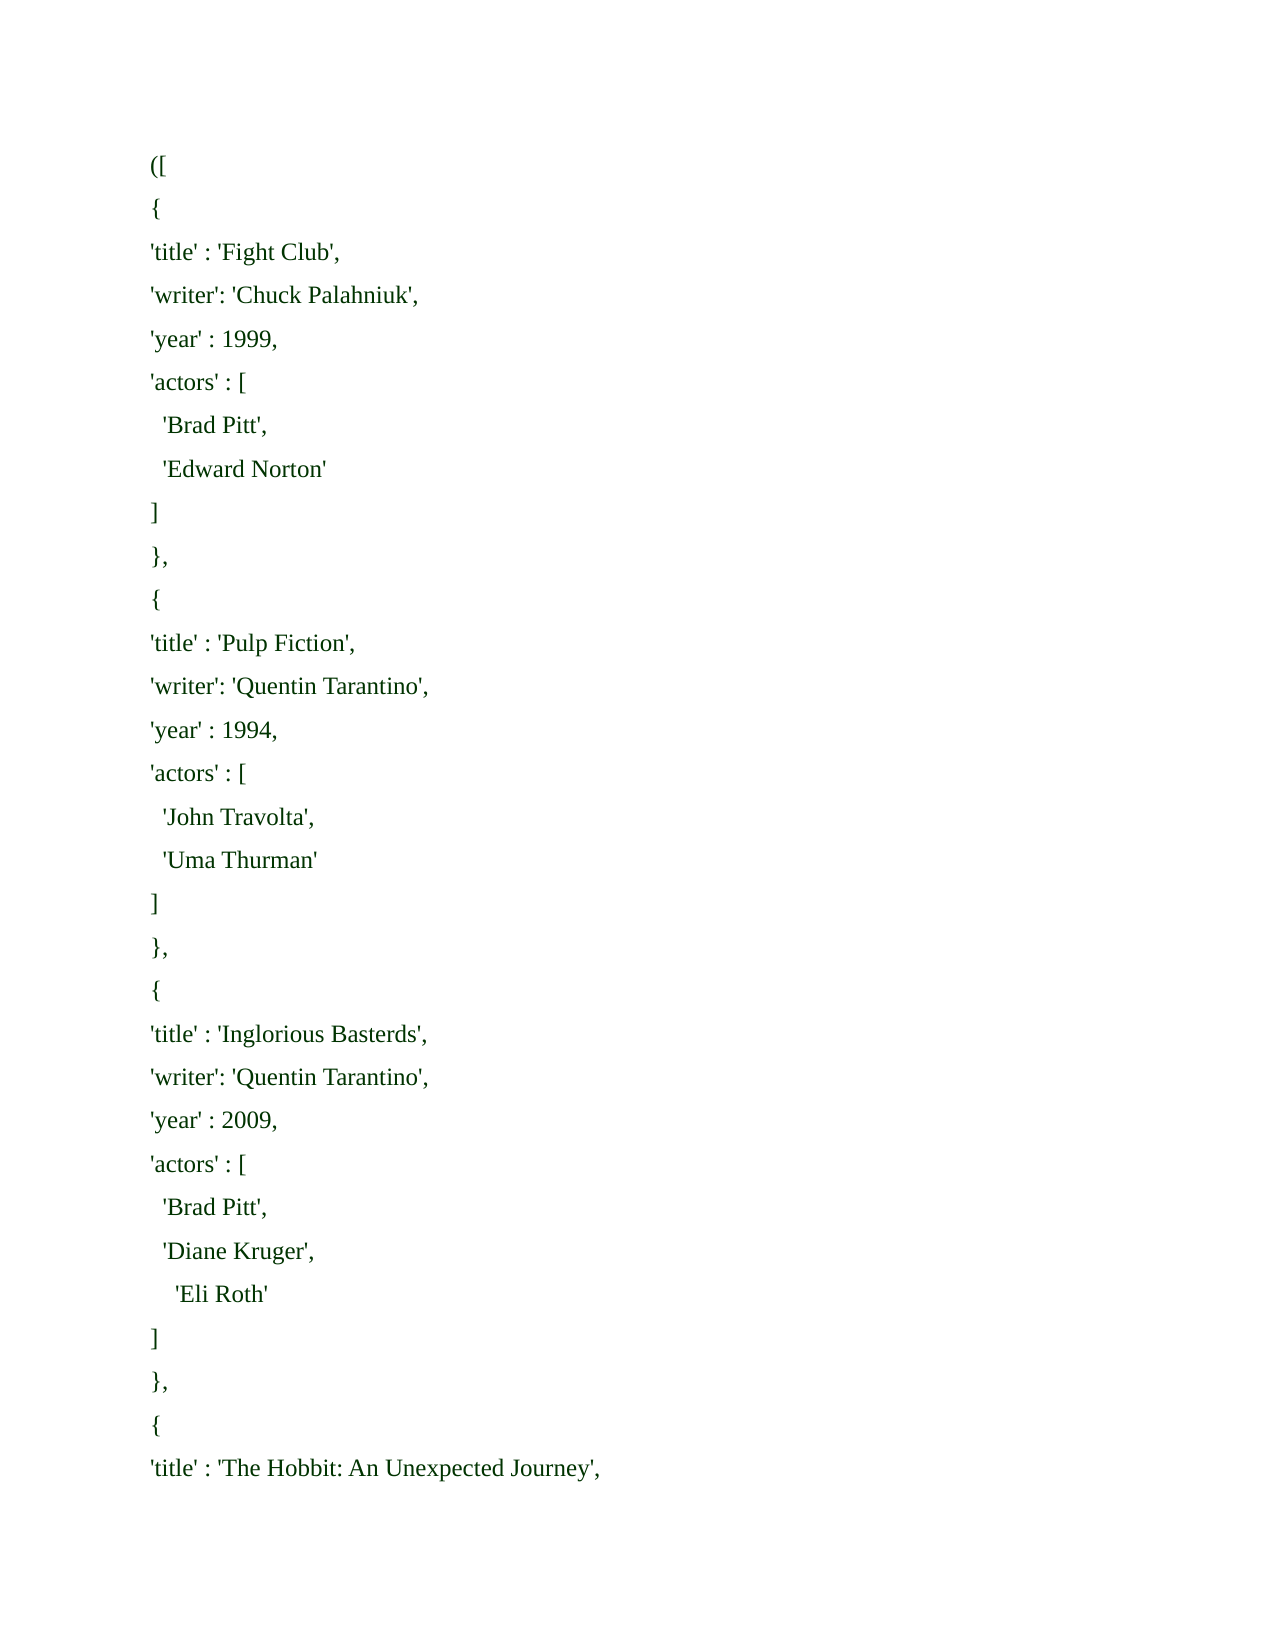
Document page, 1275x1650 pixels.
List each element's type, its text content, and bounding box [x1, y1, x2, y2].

text { [150, 584, 1125, 613]
text 'actors' : [ [150, 1149, 1125, 1178]
text ] [150, 888, 1125, 917]
text }, [150, 1366, 1125, 1395]
text 'Brad Pitt', [150, 411, 1125, 439]
text 'Diane Kruger', [150, 1236, 1125, 1265]
text 'Eli Roth' [150, 1279, 1125, 1308]
text 'Uma Thurman' [150, 845, 1125, 874]
text 'year' : 2009, [150, 1106, 1125, 1134]
text 'actors' : [ [150, 758, 1125, 787]
text ] [150, 1323, 1125, 1352]
text }, [150, 541, 1125, 570]
text 'Brad Pitt', [150, 1192, 1125, 1221]
text 'writer': 'Quentin Tarantino', [150, 1062, 1125, 1091]
text }, [150, 932, 1125, 961]
text ([ [150, 150, 1125, 179]
text 'title' : 'Fight Club', [150, 237, 1125, 266]
text { [150, 1410, 1125, 1438]
text 'title' : 'Pulp Fiction', [150, 628, 1125, 657]
text { [150, 193, 1125, 222]
text 'year' : 1999, [150, 324, 1125, 352]
text ] [150, 497, 1125, 526]
text 'actors' : [ [150, 367, 1125, 396]
text 'writer': 'Chuck Palahniuk', [150, 280, 1125, 309]
text 'year' : 1994, [150, 715, 1125, 743]
text 'title' : 'Inglorious Basterds', [150, 1019, 1125, 1047]
text 'title' : 'The Hobbit: An Unexpected Journey', [150, 1453, 1125, 1482]
text 'writer': 'Quentin Tarantino', [150, 671, 1125, 700]
text 'John Travolta', [150, 802, 1125, 830]
text { [150, 975, 1125, 1004]
text 'Edward Norton' [150, 454, 1125, 483]
